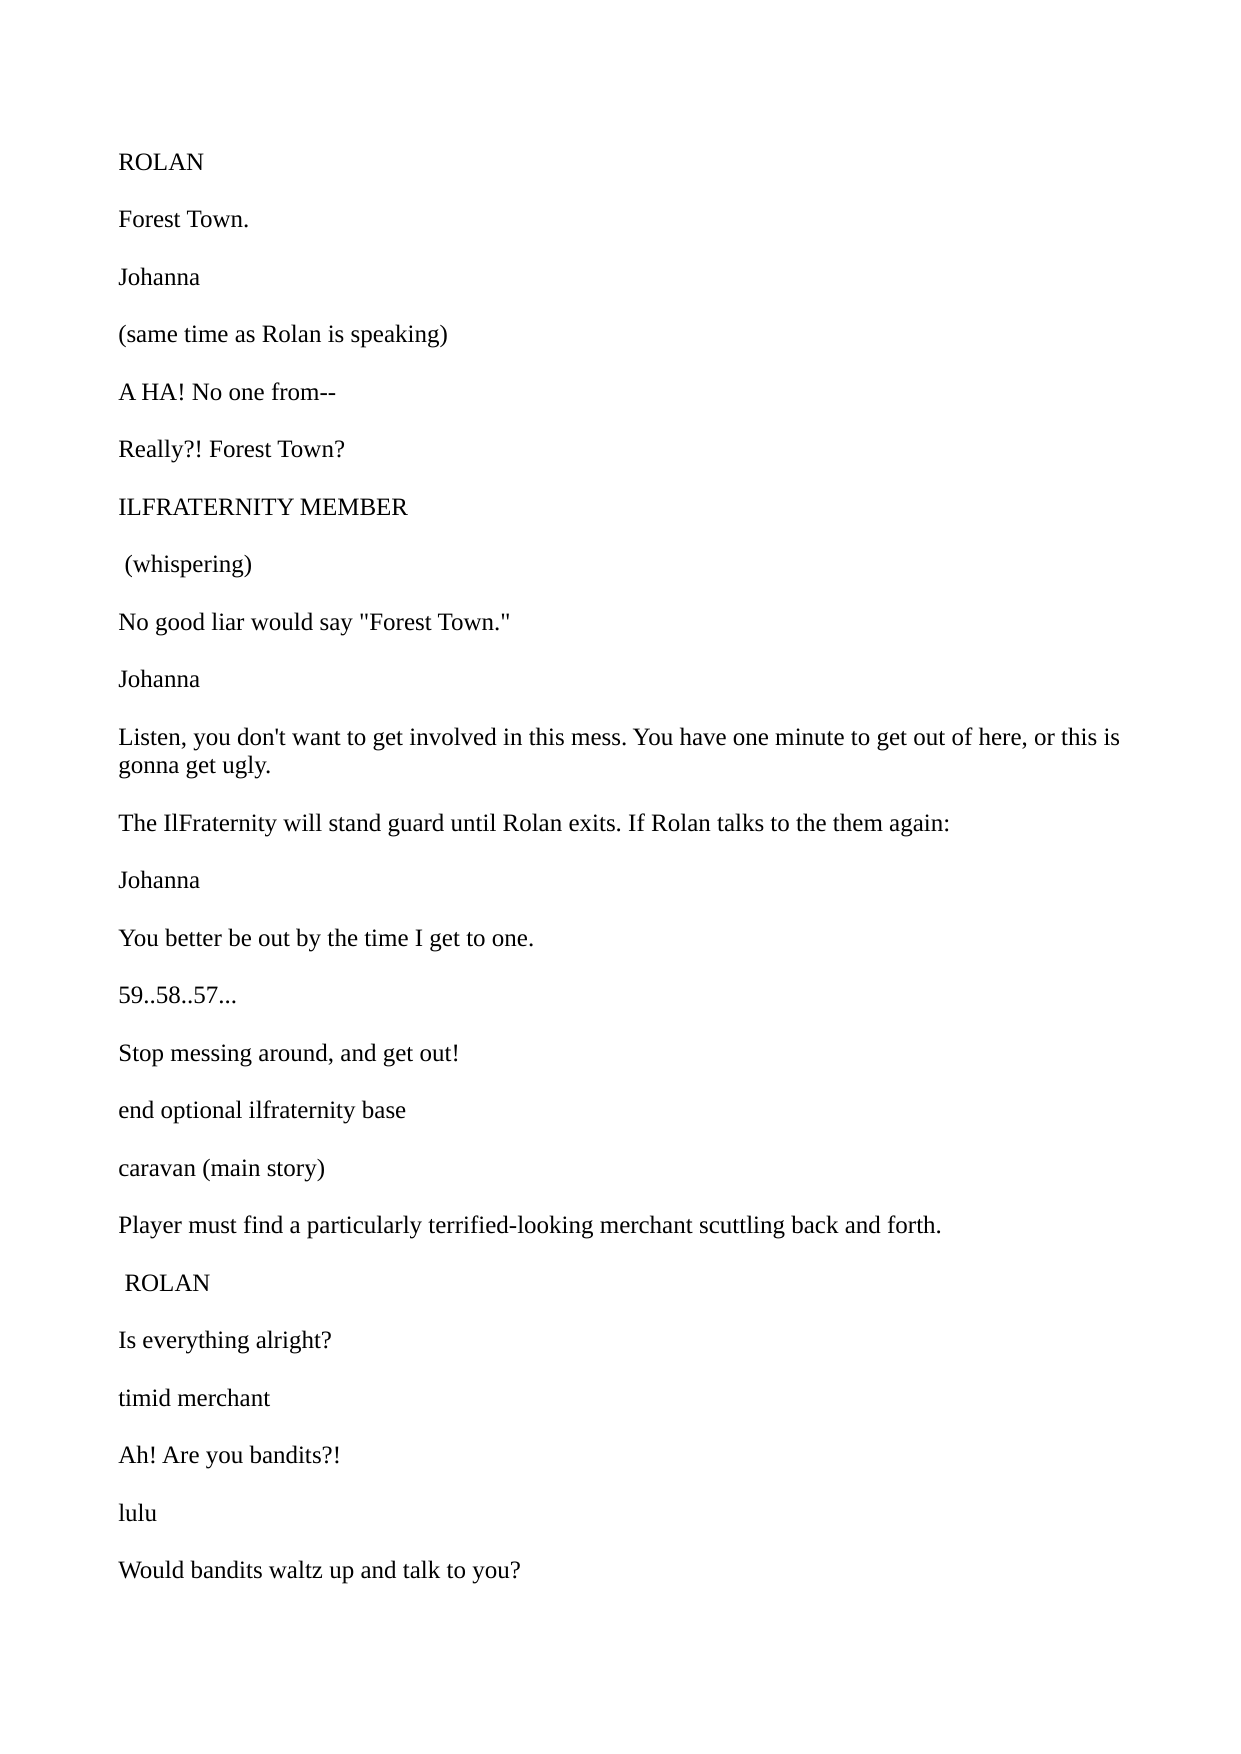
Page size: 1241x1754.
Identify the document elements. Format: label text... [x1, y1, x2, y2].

text Ah! Are you bandits?! [118, 1441, 1122, 1469]
text (same time as Rolan is speaking) [118, 319, 1122, 348]
text Johanna [118, 262, 1122, 291]
text The IlFraternity will stand guard until Rolan exits. If Rolan talks to the them again: [118, 808, 1122, 837]
text Player must find a particularly terrified-looking merchant scuttling back and forth. [118, 1211, 1122, 1239]
text 59..58..57... [118, 981, 1122, 1009]
text ILFRATERNITY MEMBER [118, 492, 1122, 521]
text A HA! No one from-- [118, 377, 1122, 406]
text Listen, you don't want to get involved in this mess. You have one minute to get out of here, or this is gonna get ugly. [118, 722, 1122, 779]
text No good liar would say "Forest Town." [118, 607, 1122, 636]
text You better be out by the time I get to one. [118, 923, 1122, 952]
text ROLAN [118, 147, 1122, 176]
text caravan (main story) [118, 1153, 1122, 1182]
text end optional ilfraternity base [118, 1096, 1122, 1124]
text Johanna [118, 664, 1122, 693]
text Johanna [118, 866, 1122, 894]
text Would bandits waltz up and talk to you? [118, 1556, 1122, 1584]
text ROLAN [118, 1268, 1122, 1297]
text (whispering) [118, 549, 1122, 578]
text Forest Town. [118, 204, 1122, 233]
text Really?! Forest Town? [118, 434, 1122, 463]
text lulu [118, 1498, 1122, 1527]
text timid merchant [118, 1383, 1122, 1412]
text Is everything alright? [118, 1326, 1122, 1354]
text Stop messing around, and get out! [118, 1038, 1122, 1067]
